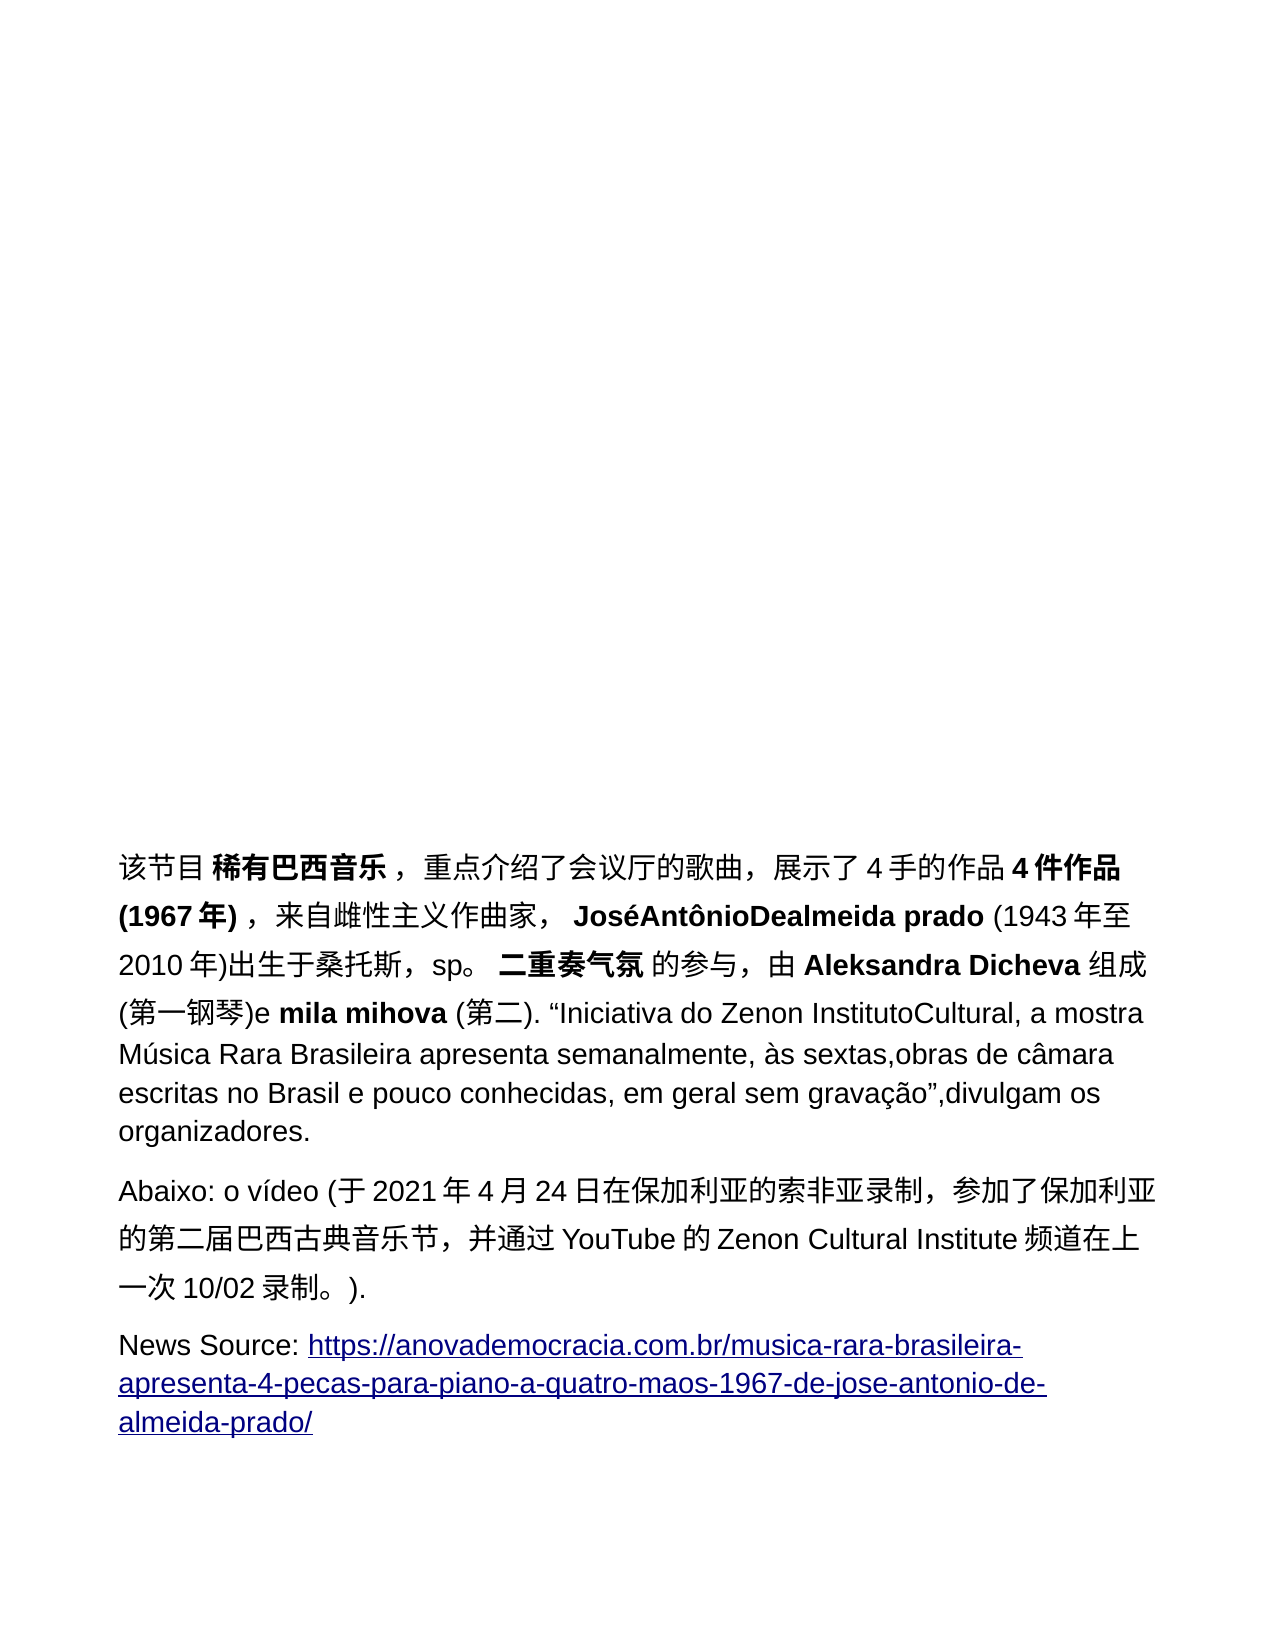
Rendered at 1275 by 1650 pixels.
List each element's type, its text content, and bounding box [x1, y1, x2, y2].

text 该节目 稀有巴西音乐 ，重点介绍了会议厅的歌曲，展示了4手的作品 4件作品(1967年) ，来自雌性主义作曲家， JoséAntônioDealmeida prado (1943年至2010年)出生于桑托斯，sp。 二重奏气氛 的参与，由 Aleksandra Dicheva 组成(第一钢琴)e mila mihova (第二). “Iniciativa do Zenon InstitutoCultural, a mostra Música Rara Brasileira apresenta semanalmente, às sextas,obras de câmara escritas no Brasil e pouco conhecidas, em geral sem gravação”,divulgam os organizadores. [118, 118, 1157, 1148]
text Abaixo: o vídeo (于2021年4月24日在保加利亚的索非亚录制，参加了保加利亚的第二届巴西古典音乐节，并通过YouTube的Zenon Cultural Institute频道在上一次10/02录制。). [118, 1167, 1157, 1307]
text News Source: https://anovademocracia.com.br/musica-rara-brasileira-apresenta-4-pecas-para-piano-a-quatro-maos-1967-de-jose-antonio-de-almeida-prado/ [118, 1327, 1157, 1438]
